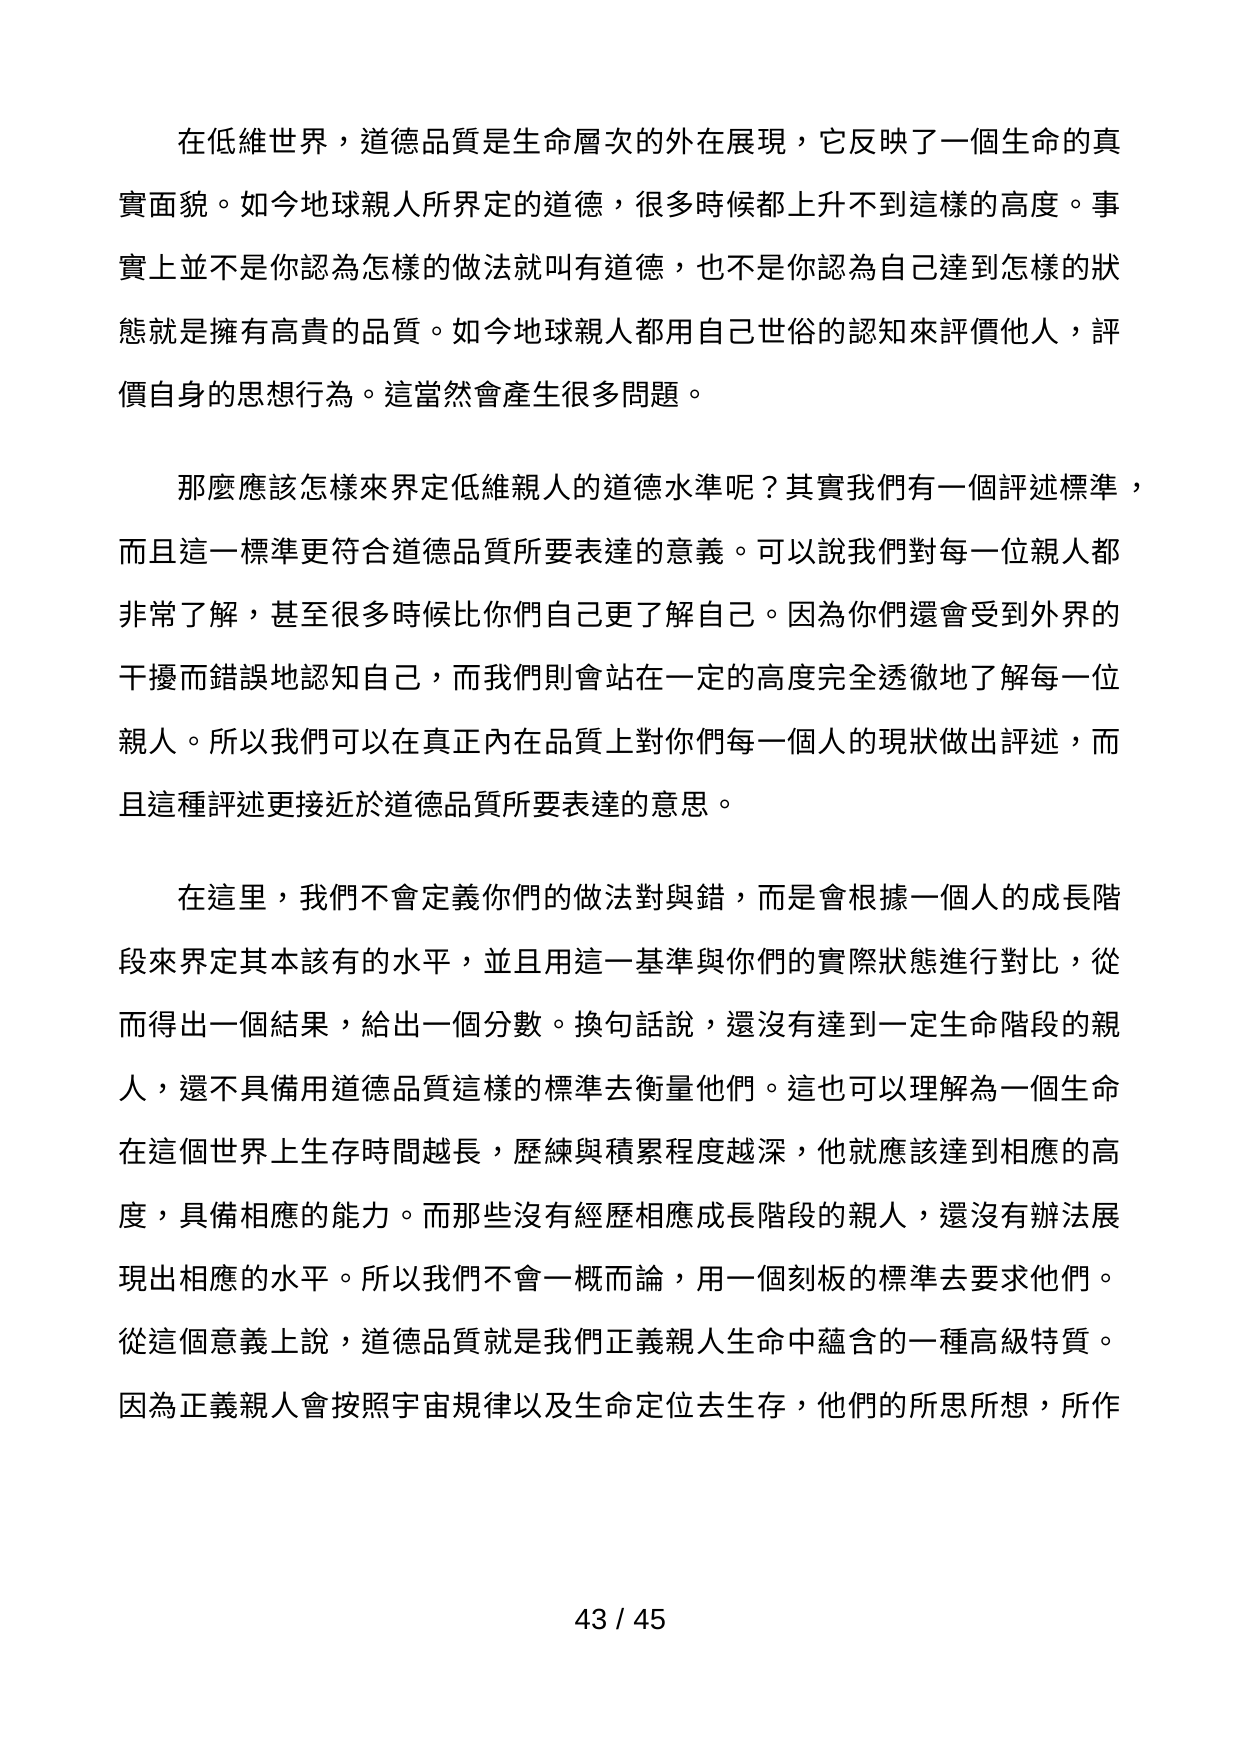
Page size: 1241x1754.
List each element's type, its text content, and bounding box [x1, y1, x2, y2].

text 在這里，我們不會定義你們的做法對與錯，而是會根據一個人的成長階段來界定其本該有的水平，並且用這一基準與你們的實際狀態進行對比，從而得出一個結果，給出一個分數。換句話說，還沒有達到一定生命階段的親人，還不具備用道德品質這樣的標準去衡量他們。這也可以理解為一個生命在這個世界上生存時間越長，歷練與積累程度越深，他就應該達到相應的高度，具備相應的能力。而那些沒有經歷相應成長階段的親人，還沒有辦法展現出相應的水平。所以我們不會一概而論，用一個刻板的標準去要求他們。從這個意義上說，道德品質就是我們正義親人生命中蘊含的一種高級特質。因為正義親人會按照宇宙規律以及生命定位去生存，他們的所思所想，所作 [118, 875, 1122, 1425]
text 在低維世界，道德品質是生命層次的外在展現，它反映了一個生命的真實面貌。如今地球親人所界定的道德，很多時候都上升不到這樣的高度。事實上並不是你認為怎樣的做法就叫有道德，也不是你認為自己達到怎樣的狀態就是擁有高貴的品質。如今地球親人都用自己世俗的認知來評價他人，評價自身的思想行為。這當然會產生很多問題。 [118, 118, 1122, 414]
text 那麼應該怎樣來界定低維親人的道德水準呢？其實我們有一個評述標準，而且這一標準更符合道德品質所要表達的意義。可以說我們對每一位親人都非常了解，甚至很多時候比你們自己更了解自己。因為你們還會受到外界的干擾而錯誤地認知自己，而我們則會站在一定的高度完全透徹地了解每一位親人。所以我們可以在真正內在品質上對你們每一個人的現狀做出評述，而且這種評述更接近於道德品質所要表達的意思。 [118, 465, 1122, 824]
